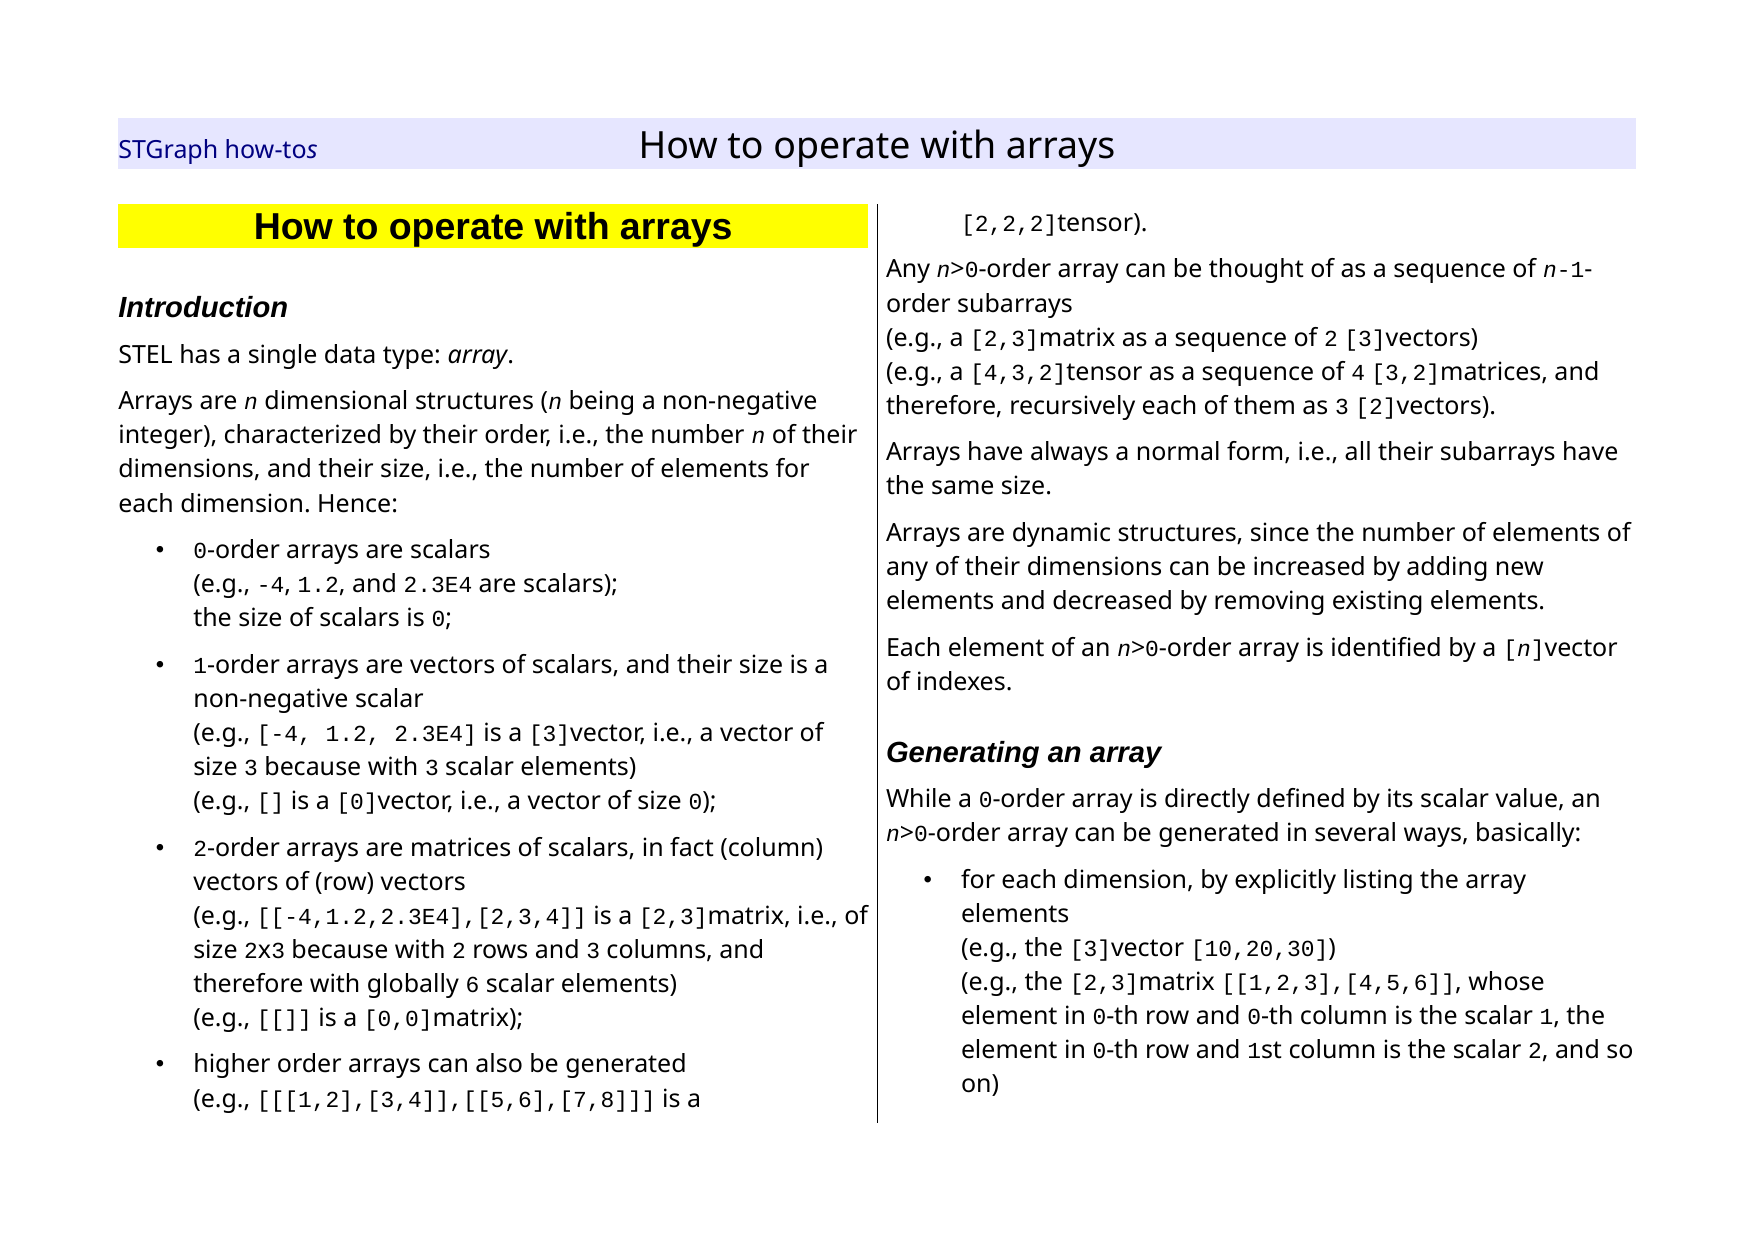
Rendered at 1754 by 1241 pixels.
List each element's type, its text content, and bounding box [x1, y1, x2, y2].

text Any n>0-order array can be thought of as a sequence of n-1-order subarrays (e.g., a [2,3]matrix as a sequence of 2 [3]vectors) (e.g., a [4,3,2]tensor as a sequence of 4 [3,2]matrices, and therefore, recursively each of them as 3 [2]vectors). [886, 251, 1636, 421]
text While a 0-order array is directly defined by its scalar value, an n>0-order array can be generated in several ways, basically: [886, 781, 1636, 849]
text Arrays are n dimensional structures (n being a non-negative integer), characterized by their order, i.e., the number n of their dimensions, and their size, i.e., the number of elements for each dimension. Hence: [118, 383, 868, 519]
list 0-order arrays are scalars (e.g., -4, 1.2, and 2.3E4 are scalars); the size of scalars is 0; [156, 532, 868, 634]
text Each element of an n>0-order array is identified by a [n]vector of indexes. [886, 629, 1636, 697]
subtitle Generating an array [886, 735, 1636, 768]
list higher order arrays can also be generated (e.g., [[[1,2],[3,4]],[[5,6],[7,8]]] is a [156, 1046, 868, 1114]
list [2,2,2]tensor). [923, 204, 1636, 239]
list for each dimension, by explicitly listing the array elements (e.g., the [3]vector [10,20,30]) (e.g., the [2,3]matrix [[1,2,3],[4,5,6]], whose element in 0-th row and 0-th column is the scalar 1, the element in 0-th row and 1st column is the scalar 2, and so on) [923, 862, 1636, 1100]
subtitle Introduction [118, 290, 868, 324]
text STEL has a single data type: array. [118, 336, 868, 371]
list 1-order arrays are vectors of scalars, and their size is a non-negative scalar (e.g., [-4, 1.2, 2.3E4] is a [3]vector, i.e., a vector of size 3 because with 3 scalar elements) (e.g., [] is a [0]vector, i.e., a vector of size 0); [156, 646, 868, 817]
list 2-order arrays are matrices of scalars, in fact (column) vectors of (row) vectors (e.g., [[-4,1.2,2.3E4],[2,3,4]] is a [2,3]matrix, i.e., of size 2x3 because with 2 rows and 3 columns, and therefore with globally 6 scalar elements) (e.g., [[]] is a [0,0]matrix); [156, 829, 868, 1034]
text Arrays are dynamic structures, since the number of elements of any of their dimensions can be increased by adding new elements and decreased by removing existing elements. [886, 514, 1636, 617]
subtitle How to operate with arrays [118, 204, 868, 248]
text Arrays have always a normal form, i.e., all their subarrays have the same size. [886, 434, 1636, 502]
